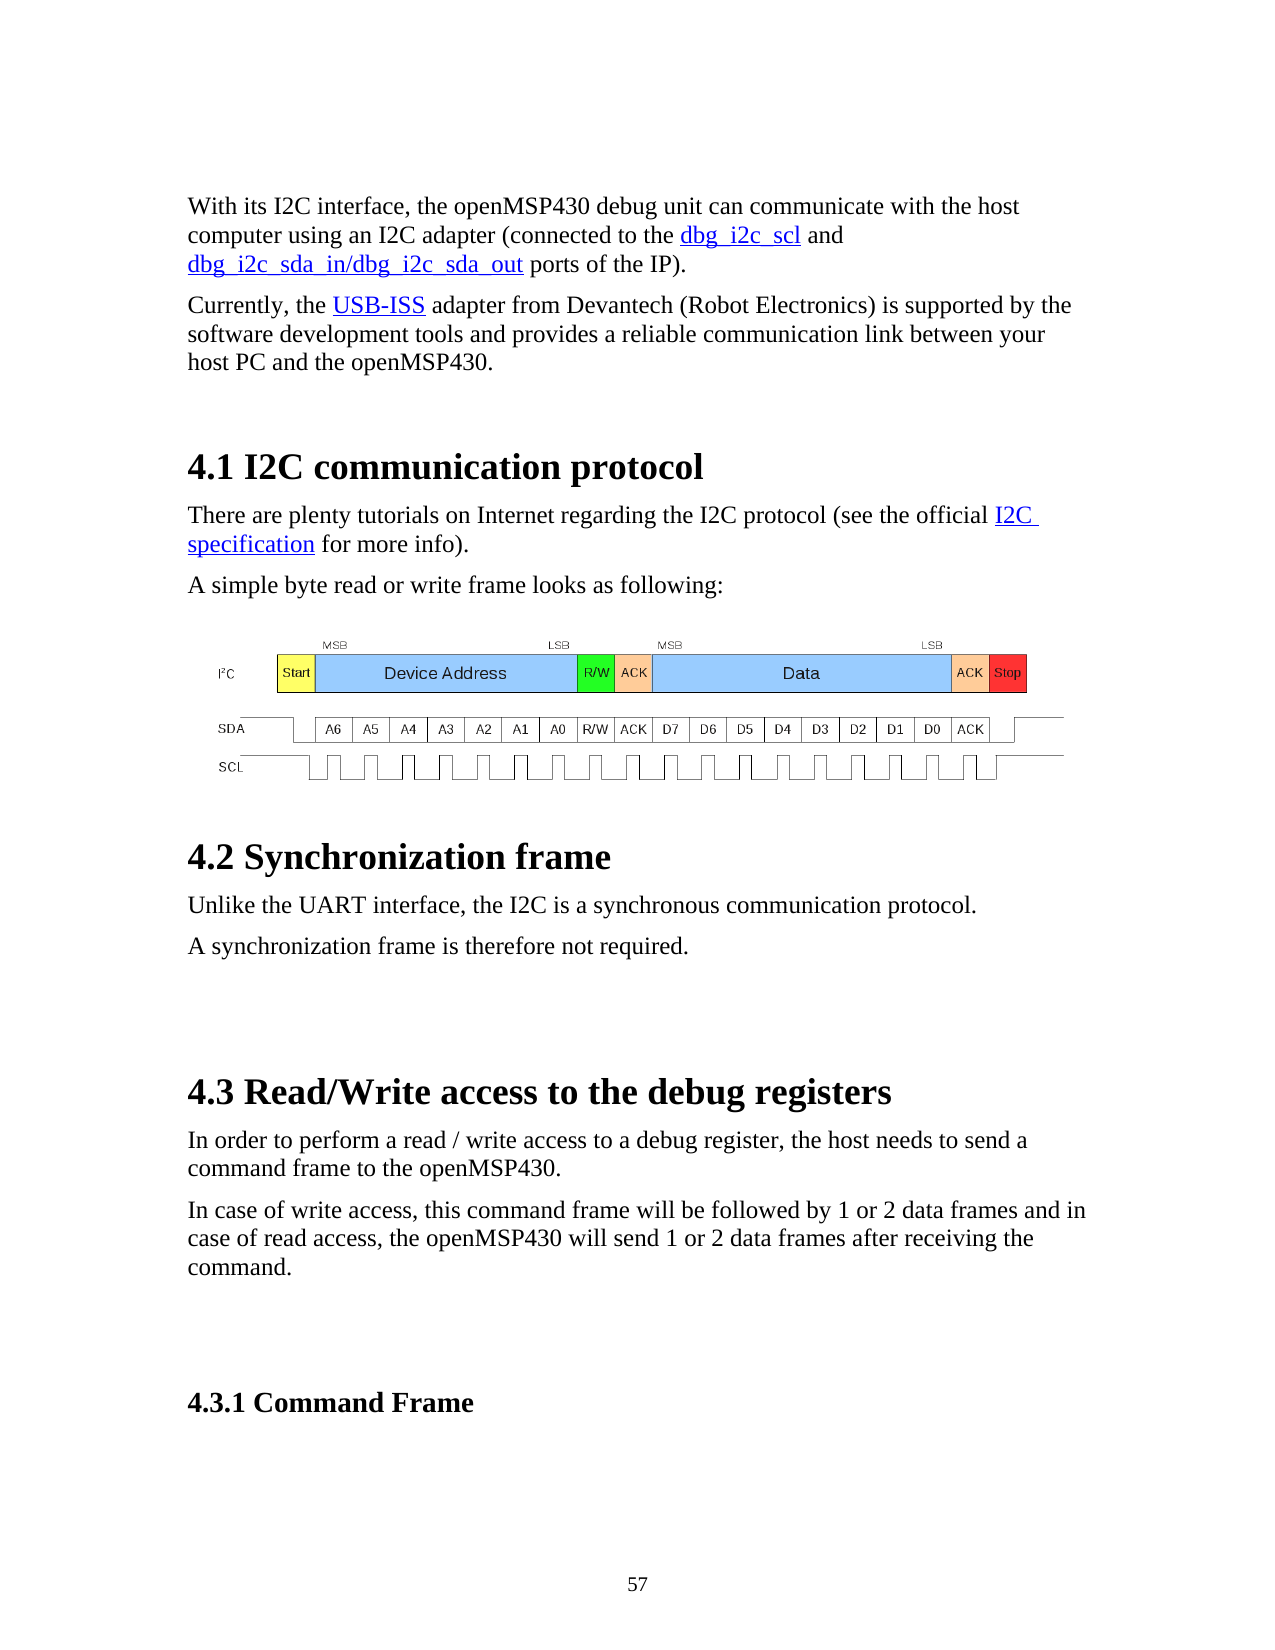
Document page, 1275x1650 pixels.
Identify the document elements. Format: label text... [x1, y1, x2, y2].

text Unlike the UART interface, the I2C is a synchronous communication protocol. [187, 890, 1088, 918]
text Currently, the USB-ISS adapter from Devantech (Robot Electronics) is supported by the software development tools and provides a reliable communication link between your host PC and the openMSP430. [187, 290, 1088, 376]
text There are plenty tutorials on Internet regarding the I2C protocol (see the official I2C specification for more info). [187, 500, 1088, 557]
text A synchronization frame is therefore not required. [187, 931, 1088, 960]
text A simple byte read or write frame looks as following: [187, 570, 1088, 599]
text 4.3 Read/Write access to the debug registers [187, 1069, 1088, 1112]
text 4.1 I2C communication protocol [187, 444, 1088, 487]
text In order to perform a read / write access to a debug register, the host needs to send a command frame to the openMSP430. [187, 1125, 1088, 1182]
text In case of write access, this command frame will be followed by 1 or 2 data frames and in case of read access, the openMSP430 will send 1 or 2 data frames after receiving the command. [187, 1195, 1088, 1281]
picture [187, 611, 1088, 825]
text 4.3.1 Command Frame [187, 1386, 1088, 1419]
text With its I2C interface, the openMSP430 debug unit can communicate with the host computer using an I2C adapter (connected to the dbg_i2c_scl and dbg_i2c_sda_in/dbg_i2c_sda_out ports of the IP). [187, 191, 1088, 277]
text 4.2 Synchronization frame [187, 825, 1088, 877]
